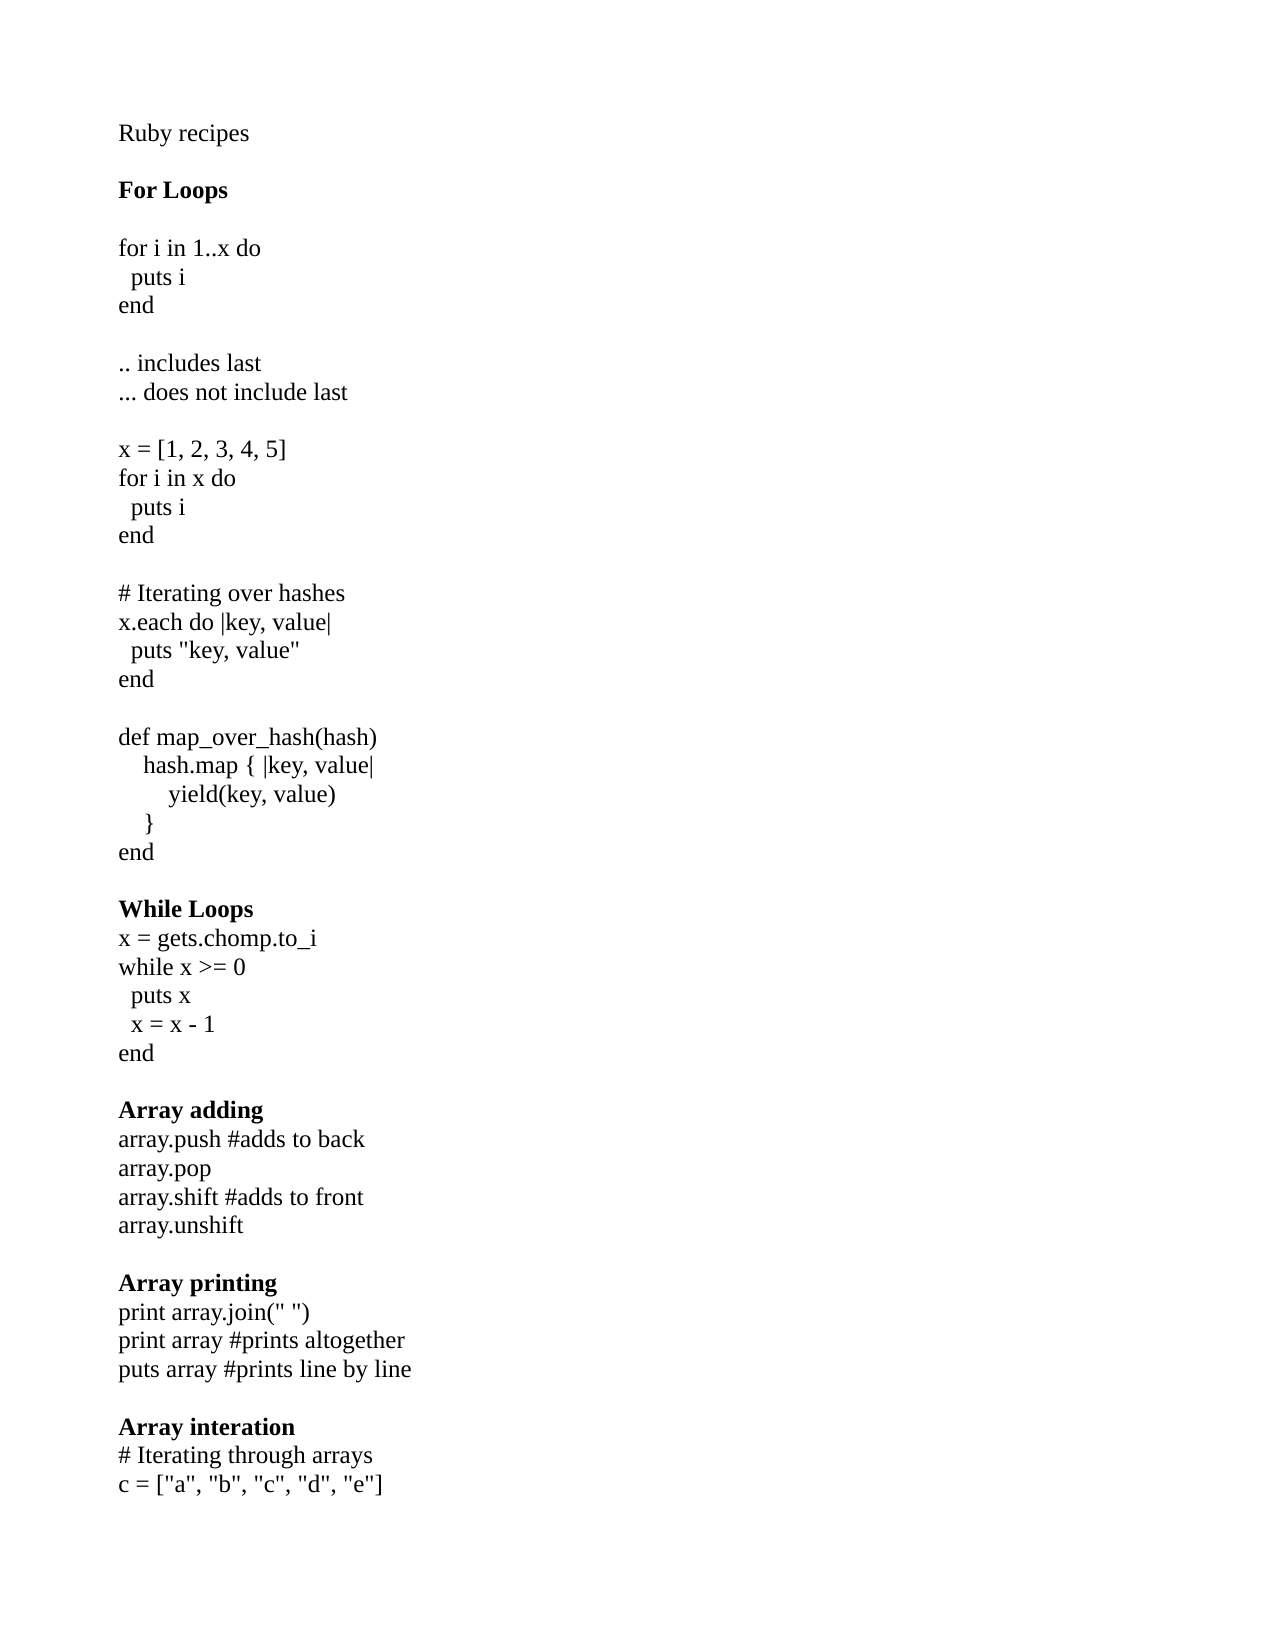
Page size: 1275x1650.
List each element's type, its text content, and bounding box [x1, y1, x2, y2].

text end [118, 664, 1157, 693]
text Ruby recipes [118, 118, 1157, 147]
text puts x [118, 981, 1157, 1009]
text puts "key, value" [118, 636, 1157, 664]
text print array #prints altogether [118, 1326, 1157, 1354]
text end [118, 291, 1157, 319]
text # Iterating through arrays [118, 1441, 1157, 1469]
text puts i [118, 262, 1157, 291]
text array.push #adds to back [118, 1124, 1157, 1153]
text For Loops [118, 176, 1157, 204]
text x = gets.chomp.to_i [118, 923, 1157, 952]
text array.unshift [118, 1211, 1157, 1239]
text Array interation [118, 1412, 1157, 1441]
text puts i [118, 492, 1157, 521]
text for i in 1..x do [118, 233, 1157, 262]
text array.shift #adds to front [118, 1182, 1157, 1211]
text end [118, 521, 1157, 549]
text Array printing [118, 1268, 1157, 1297]
text Array adding [118, 1096, 1157, 1124]
text puts array #prints line by line [118, 1354, 1157, 1383]
text # Iterating over hashes [118, 578, 1157, 607]
text while x >= 0 [118, 952, 1157, 981]
text c = ["a", "b", "c", "d", "e"] [118, 1469, 1157, 1498]
text end [118, 837, 1157, 866]
text } [118, 808, 1157, 837]
text yield(key, value) [118, 779, 1157, 808]
text .. includes last [118, 348, 1157, 377]
text hash.map { |key, value| [118, 751, 1157, 779]
text end [118, 1038, 1157, 1067]
text ... does not include last [118, 377, 1157, 406]
text x = [1, 2, 3, 4, 5] [118, 434, 1157, 463]
text for i in x do [118, 463, 1157, 492]
text x.each do |key, value| [118, 607, 1157, 636]
text While Loops [118, 894, 1157, 923]
text print array.join(" ") [118, 1297, 1157, 1326]
text array.pop [118, 1153, 1157, 1182]
text x = x - 1 [118, 1009, 1157, 1038]
text def map_over_hash(hash) [118, 722, 1157, 751]
